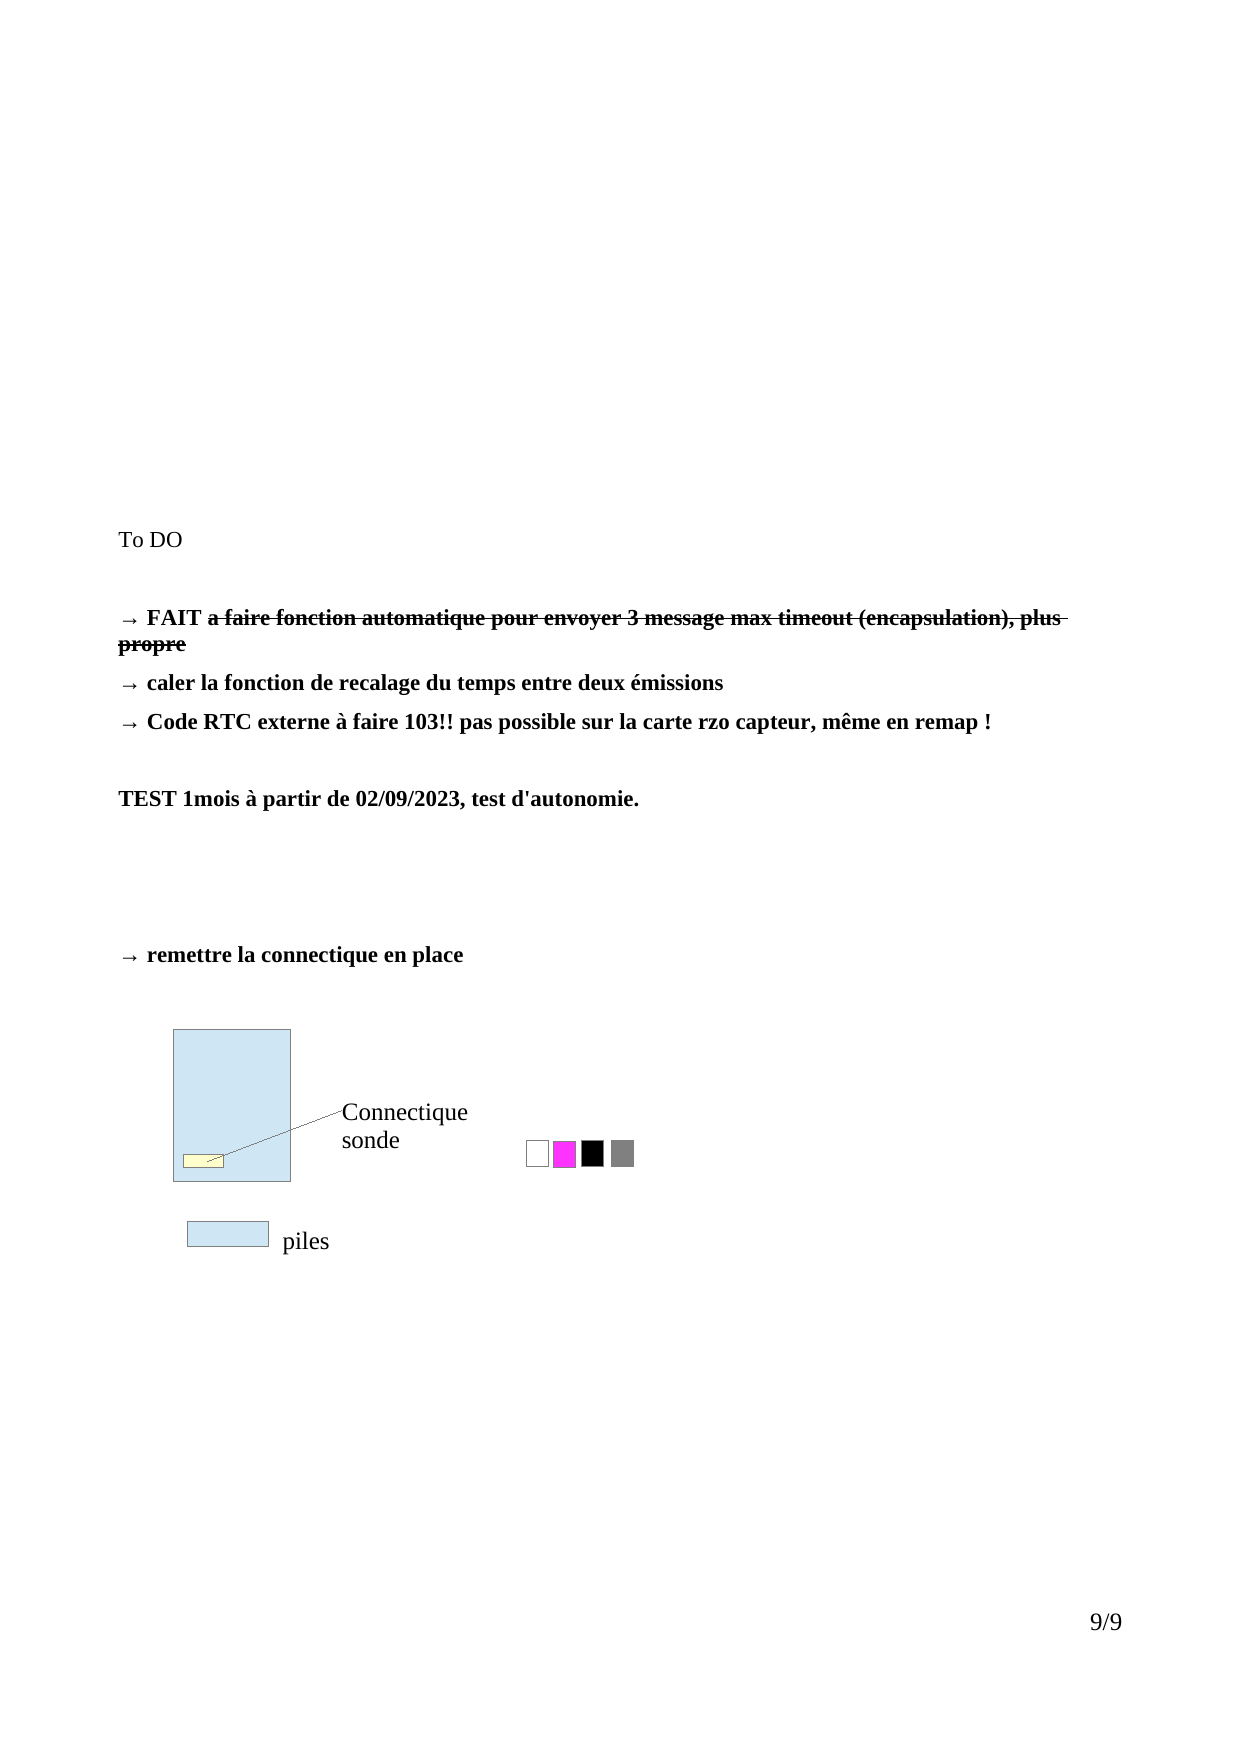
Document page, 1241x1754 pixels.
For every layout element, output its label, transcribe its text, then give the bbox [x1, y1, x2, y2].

text → remettre la connectique en place [118, 941, 1122, 967]
text To DO [118, 526, 1122, 552]
text → Code RTC externe à faire 103!! pas possible sur la carte rzo capteur, même en remap ! [118, 708, 1122, 734]
text TEST 1mois à partir de 02/09/2023, test d'autonomie. [118, 786, 1122, 812]
text → FAIT a faire fonction automatique pour envoyer 3 message max timeout (encapsulation), plus propre [118, 604, 1122, 656]
text → caler la fonction de recalage du temps entre deux émissions [118, 669, 1122, 695]
